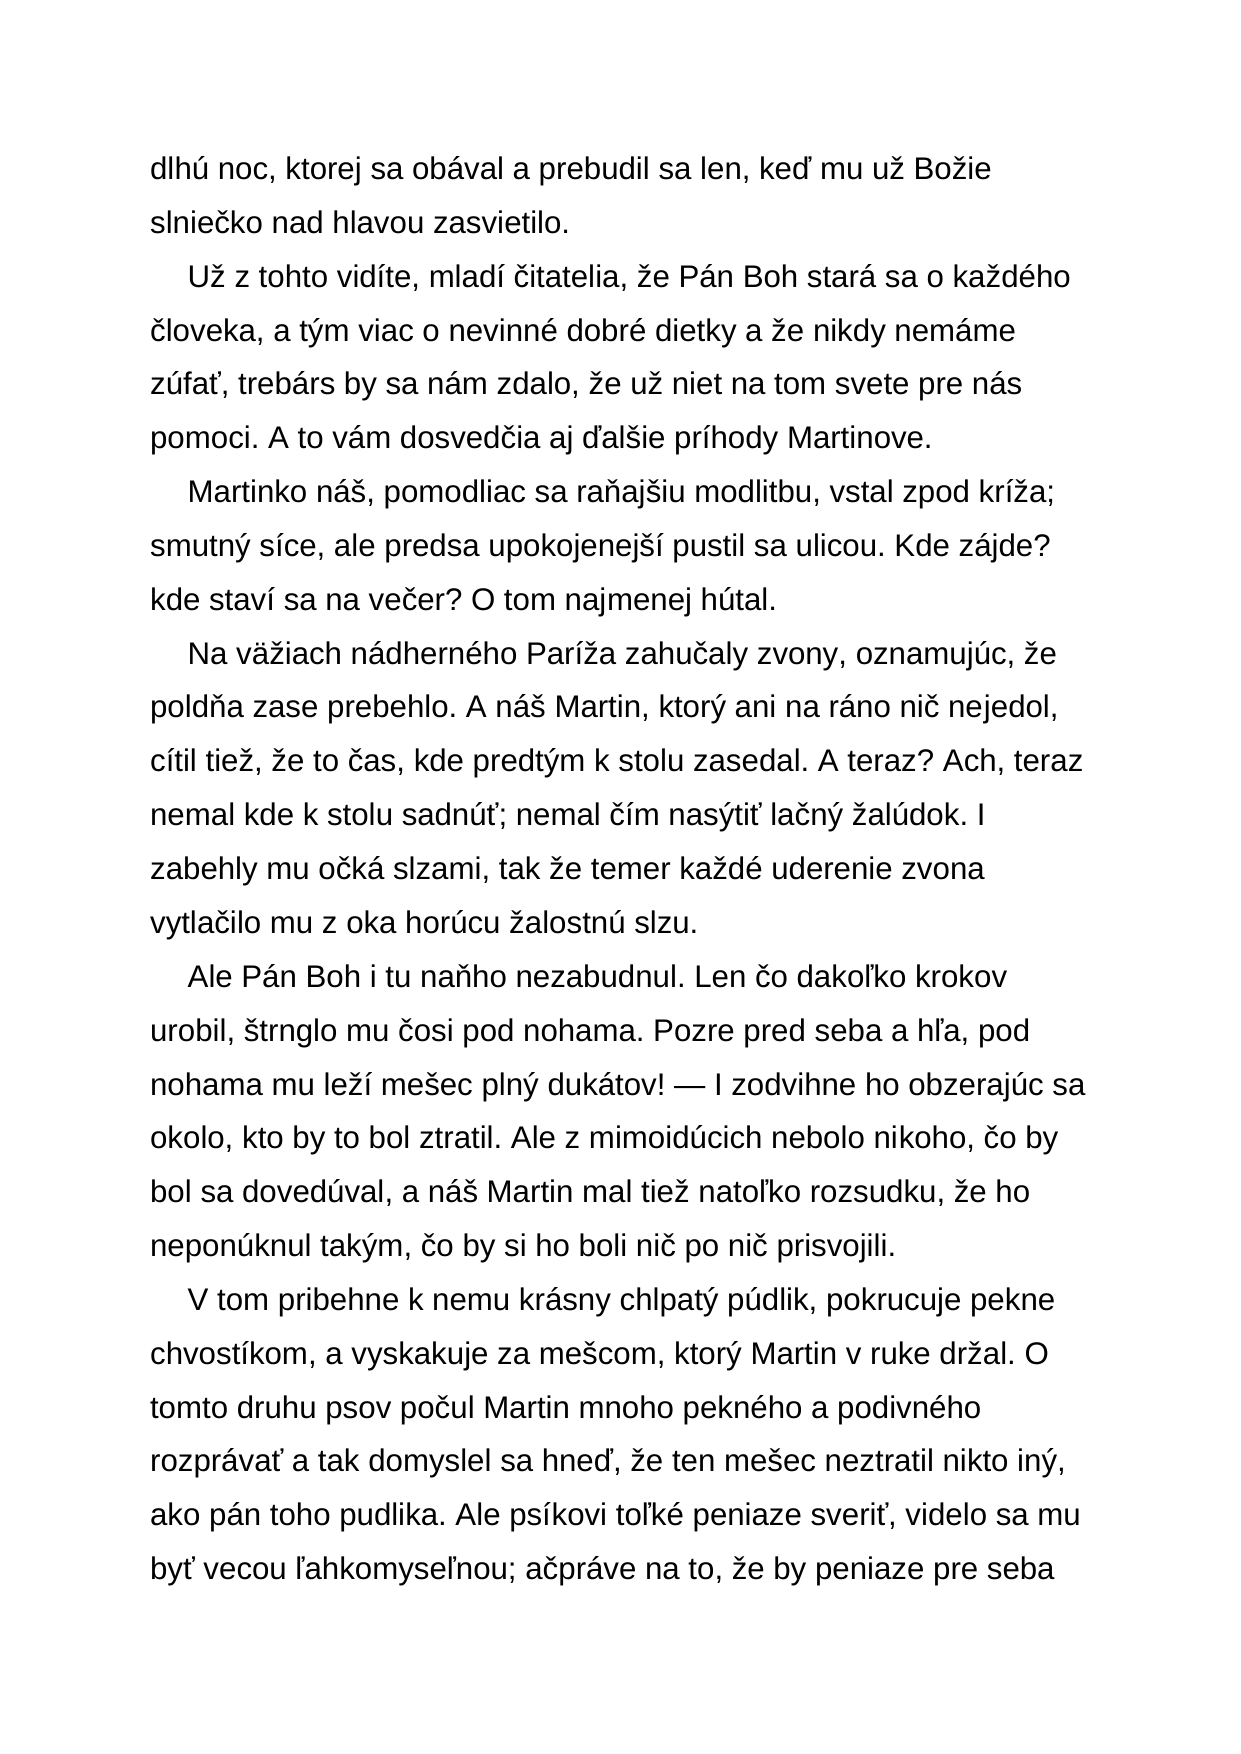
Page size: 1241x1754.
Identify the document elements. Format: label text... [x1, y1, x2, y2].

text Ale Pán Boh i tu naňho nezabudnul. Len čo dakoľko krokov urobil, štrnglo mu čosi pod nohama. Pozre pred seba a hľa, pod nohama mu leží mešec plný dukátov! — I zodvihne ho obzerajúc sa okolo, kto by to bol ztratil. Ale z mimoidúcich nebolo ni­koho, čo by bol sa dovedúval, a náš Martin mal tiež natoľko rozsudku, že ho neponúknul takým, čo by si ho boli nič po nič prisvojili. [150, 958, 1091, 1263]
text dlhú noc, ktorej sa obával a prebudil sa len, keď mu už Božie slniečko nad hlavou zasvietilo. [150, 150, 1091, 240]
text Už z tohto vidíte, mladí čitatelia, že Pán Boh stará sa o každého človeka, a tým viac o nevinné dobré dietky a že nikdy nemáme zúfať, trebárs by sa nám zdalo, že už niet na tom svete pre nás pomoci. A to vám dosvedčia aj ďalšie príhody Martinove. [150, 258, 1091, 455]
text V tom pribehne k nemu krásny chlpatý púdlik, pokrucuje pekne chvostíkom, a vyskakuje za mešcom, ktorý Martin v ruke držal. O tomto druhu psov počul Martin mnoho pekného a podivného rozprávať a tak domyslel sa hneď, že ten mešec neztratil nikto iný, ako pán toho pudlika. Ale psí­kovi toľké peniaze sveriť, videlo sa mu byť vecou ľahkomyseľnou; ačpráve na to, že by peniaze pre seba [150, 1281, 1091, 1586]
text Martinko náš, pomodliac sa raňajšiu modlitbu, vstal zpod kríža; smutný síce, ale predsa upokojenejší pustil sa ulicou. Kde zájde? kde staví sa na večer? O tom naj­menej hútal. [150, 473, 1091, 617]
text Na väžiach nádherného Paríža zahučaly zvony, oznamujúc, že poldňa zase prebehlo. A náš Martin, ktorý ani na ráno nič ne­jedol, cítil tiež, že to čas, kde predtým k stolu zasedal. A teraz? Ach, teraz nemal kde k stolu sadnúť; nemal čím nasýtiť lačný žalúdok. I zabehly mu očká slzami, tak že temer každé uderenie zvona vytlačilo mu z oka horúcu žalostnú slzu. [150, 635, 1091, 940]
